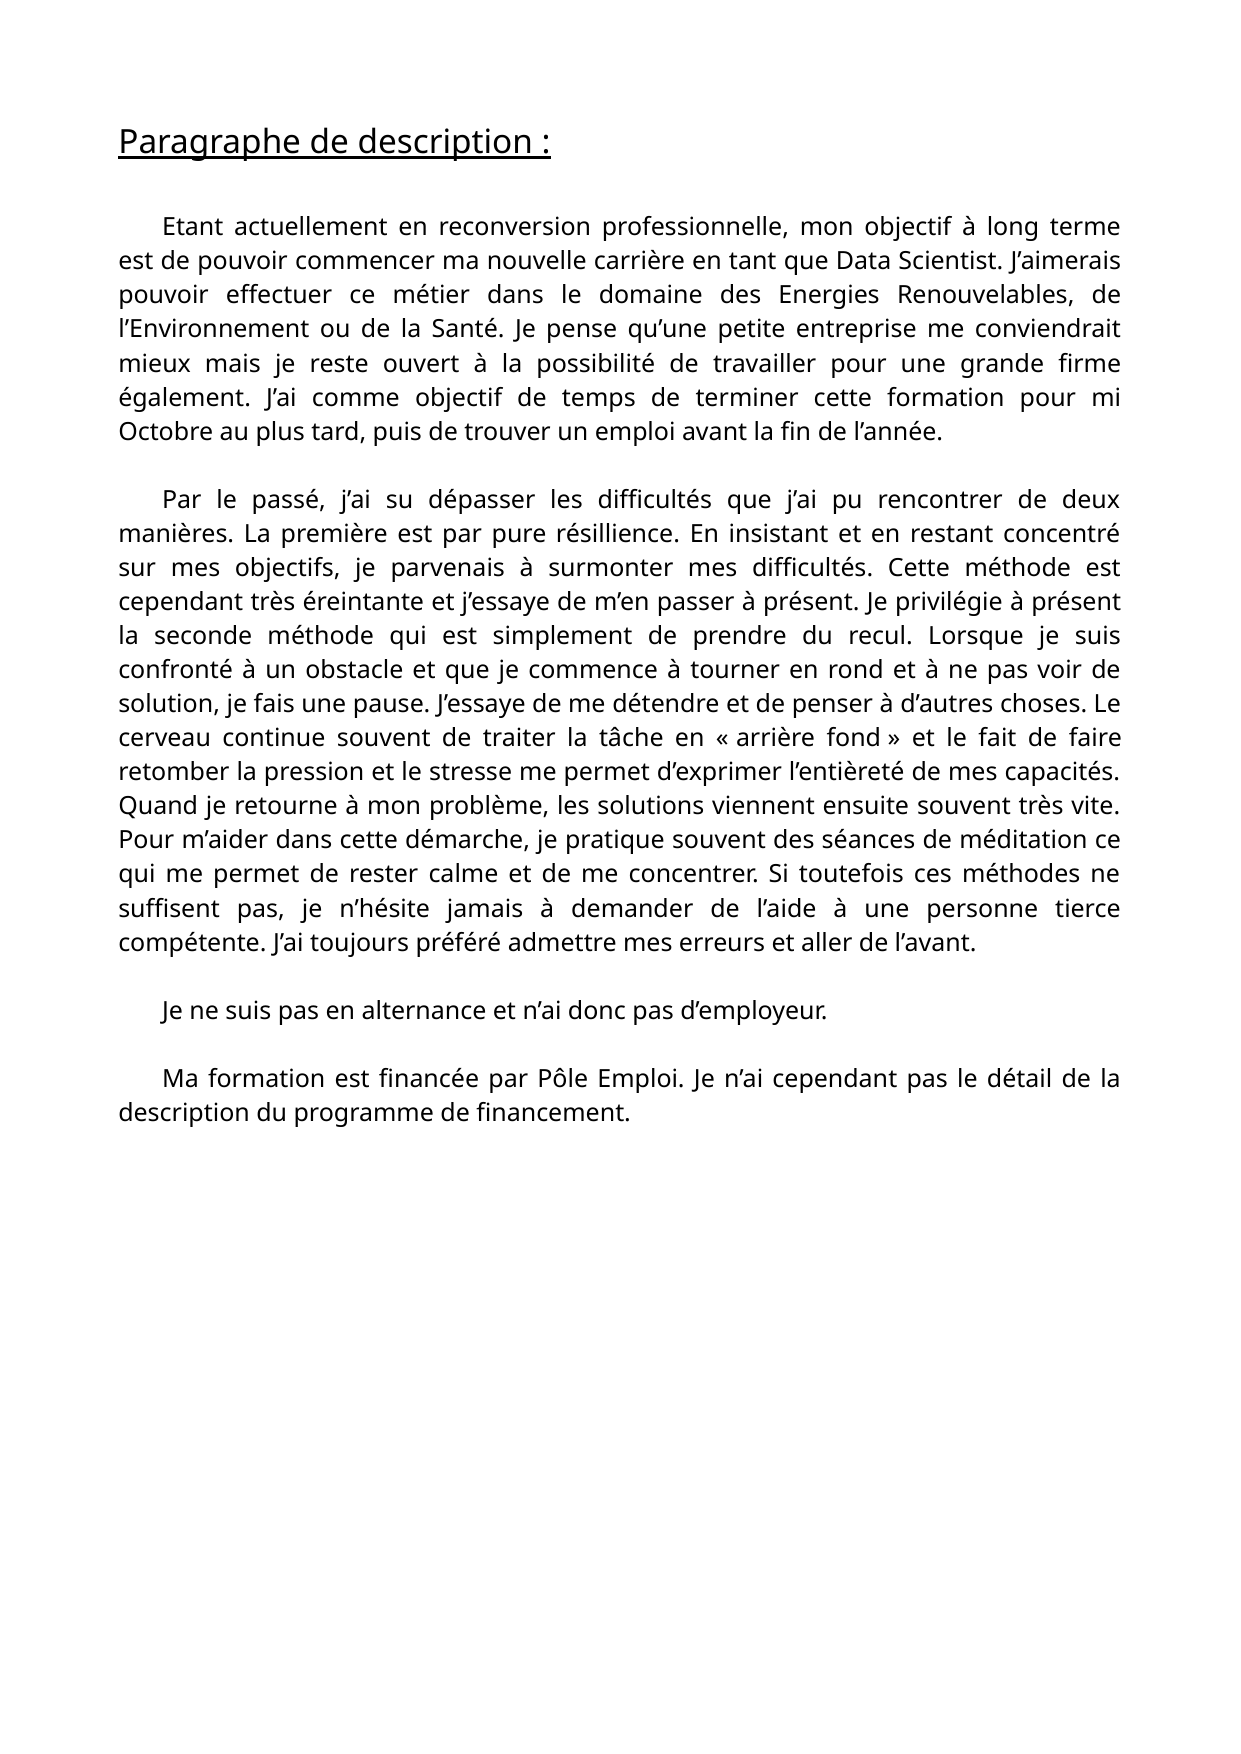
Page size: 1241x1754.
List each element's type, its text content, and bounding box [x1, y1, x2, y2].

text Par le passé, j’ai su dépasser les difficultés que j’ai pu rencontrer de deux manières. La première est par pure résillience. En insistant et en restant concentré sur mes objectifs, je parvenais à surmonter mes difficultés. Cette méthode est cependant très éreintante et j’essaye de m’en passer à présent. Je privilégie à présent la seconde méthode qui est simplement de prendre du recul. Lorsque je suis confronté à un obstacle et que je commence à tourner en rond et à ne pas voir de solution, je fais une pause. J’essaye de me détendre et de penser à d’autres choses. Le cerveau continue souvent de traiter la tâche en « arrière fond » et le fait de faire retomber la pression et le stresse me permet d’exprimer l’entièreté de mes capacités. Quand je retourne à mon problème, les solutions viennent ensuite souvent très vite. Pour m’aider dans cette démarche, je pratique souvent des séances de méditation ce qui me permet de rester calme et de me concentrer. Si toutefois ces méthodes ne suffisent pas, je n’hésite jamais à demander de l’aide à une personne tierce compétente. J’ai toujours préféré admettre mes erreurs et aller de l’avant. [118, 481, 1122, 958]
text Je ne suis pas en alternance et n’ai donc pas d’employeur. [118, 992, 1122, 1026]
text Paragraphe de description : [118, 118, 1122, 163]
text Ma formation est financée par Pôle Emploi. Je n’ai cependant pas le détail de la description du programme de financement. [118, 1061, 1122, 1129]
text Etant actuellement en reconversion professionnelle, mon objectif à long terme est de pouvoir commencer ma nouvelle carrière en tant que Data Scientist. J’aimerais pouvoir effectuer ce métier dans le domaine des Energies Renouvelables, de l’Environnement ou de la Santé. Je pense qu’une petite entreprise me conviendrait mieux mais je reste ouvert à la possibilité de travailler pour une grande firme également. J’ai comme objectif de temps de terminer cette formation pour mi Octobre au plus tard, puis de trouver un emploi avant la fin de l’année. [118, 209, 1122, 447]
